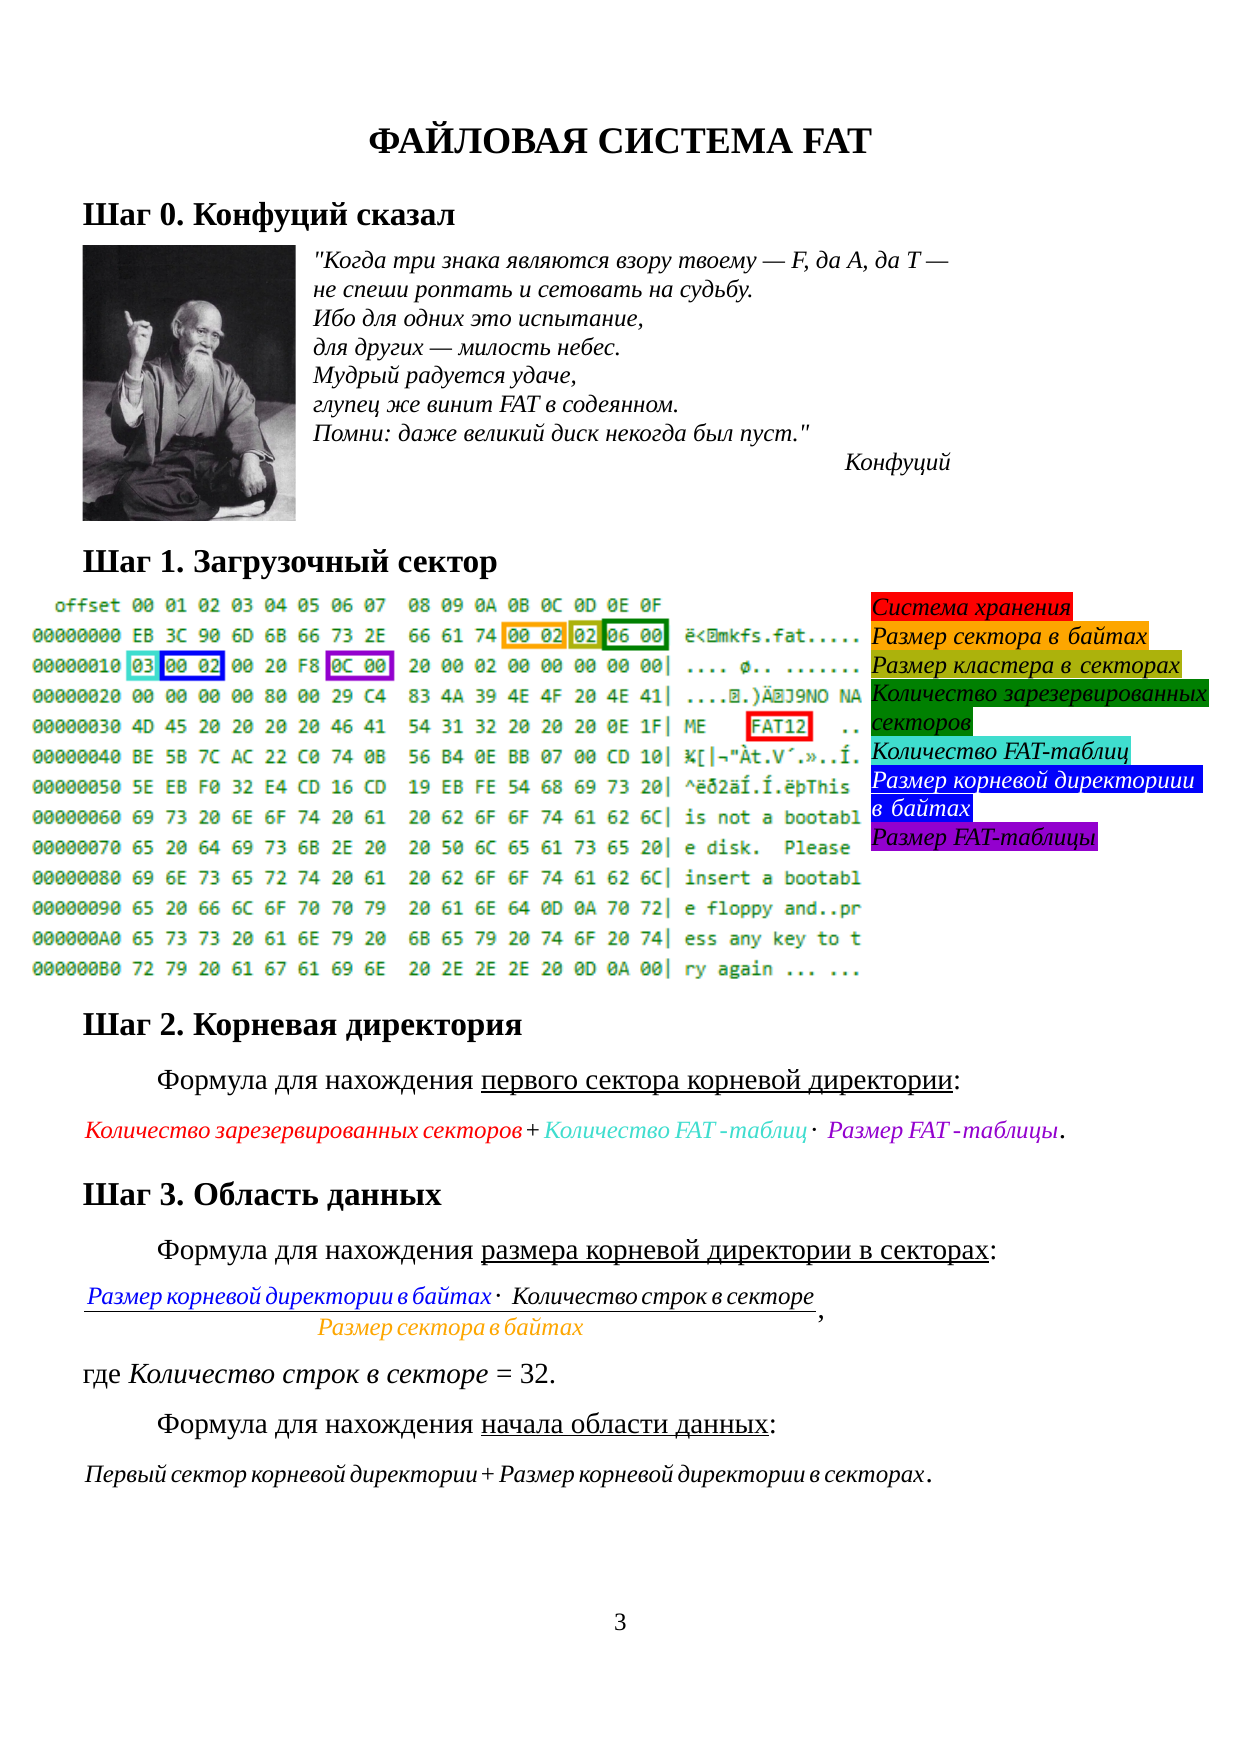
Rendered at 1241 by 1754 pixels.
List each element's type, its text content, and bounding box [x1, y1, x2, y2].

subtitle Область данных [83, 1174, 1157, 1213]
picture [26, 592, 872, 984]
subtitle Конфуций сказал [83, 194, 1157, 233]
text Формула для нахождения размера корневой директории в секторах: [83, 1232, 1157, 1266]
picture [82, 245, 296, 521]
table_header [296, 245, 313, 521]
text Формула для нахождения первого сектора корневой директории: [83, 1062, 1157, 1096]
text , [83, 1282, 1157, 1341]
subtitle ФАЙЛОВАЯ СИСТЕМА FAT [83, 118, 1157, 161]
text где Количество строк в секторе = 32. [83, 1357, 1157, 1390]
text Формула для нахождения начала области данных: [83, 1406, 1157, 1439]
text . [83, 1455, 1157, 1488]
subtitle Загрузочный сектор [83, 541, 1157, 580]
text . [83, 1112, 1157, 1145]
table_header "Когда три знака являются взору твоему — F, да A, да T — не спеши роптать и сетовать на судьбу. Ибо для одних это испытание, для других — милость небес. Мудрый радуется удаче, глупец же винит FAT в содеянном. Помни: даже великий диск некогда был пуст." Конфуций [313, 245, 953, 521]
table_header Система хранения Размер сектора в байтах Размер кластера в секторах Количество зарезервированных секторов Количество FAT-таблиц Размер корневой директориии в байтах Размер FAT-таблицы [872, 592, 1213, 984]
subtitle Корневая директория [83, 1004, 1157, 1043]
